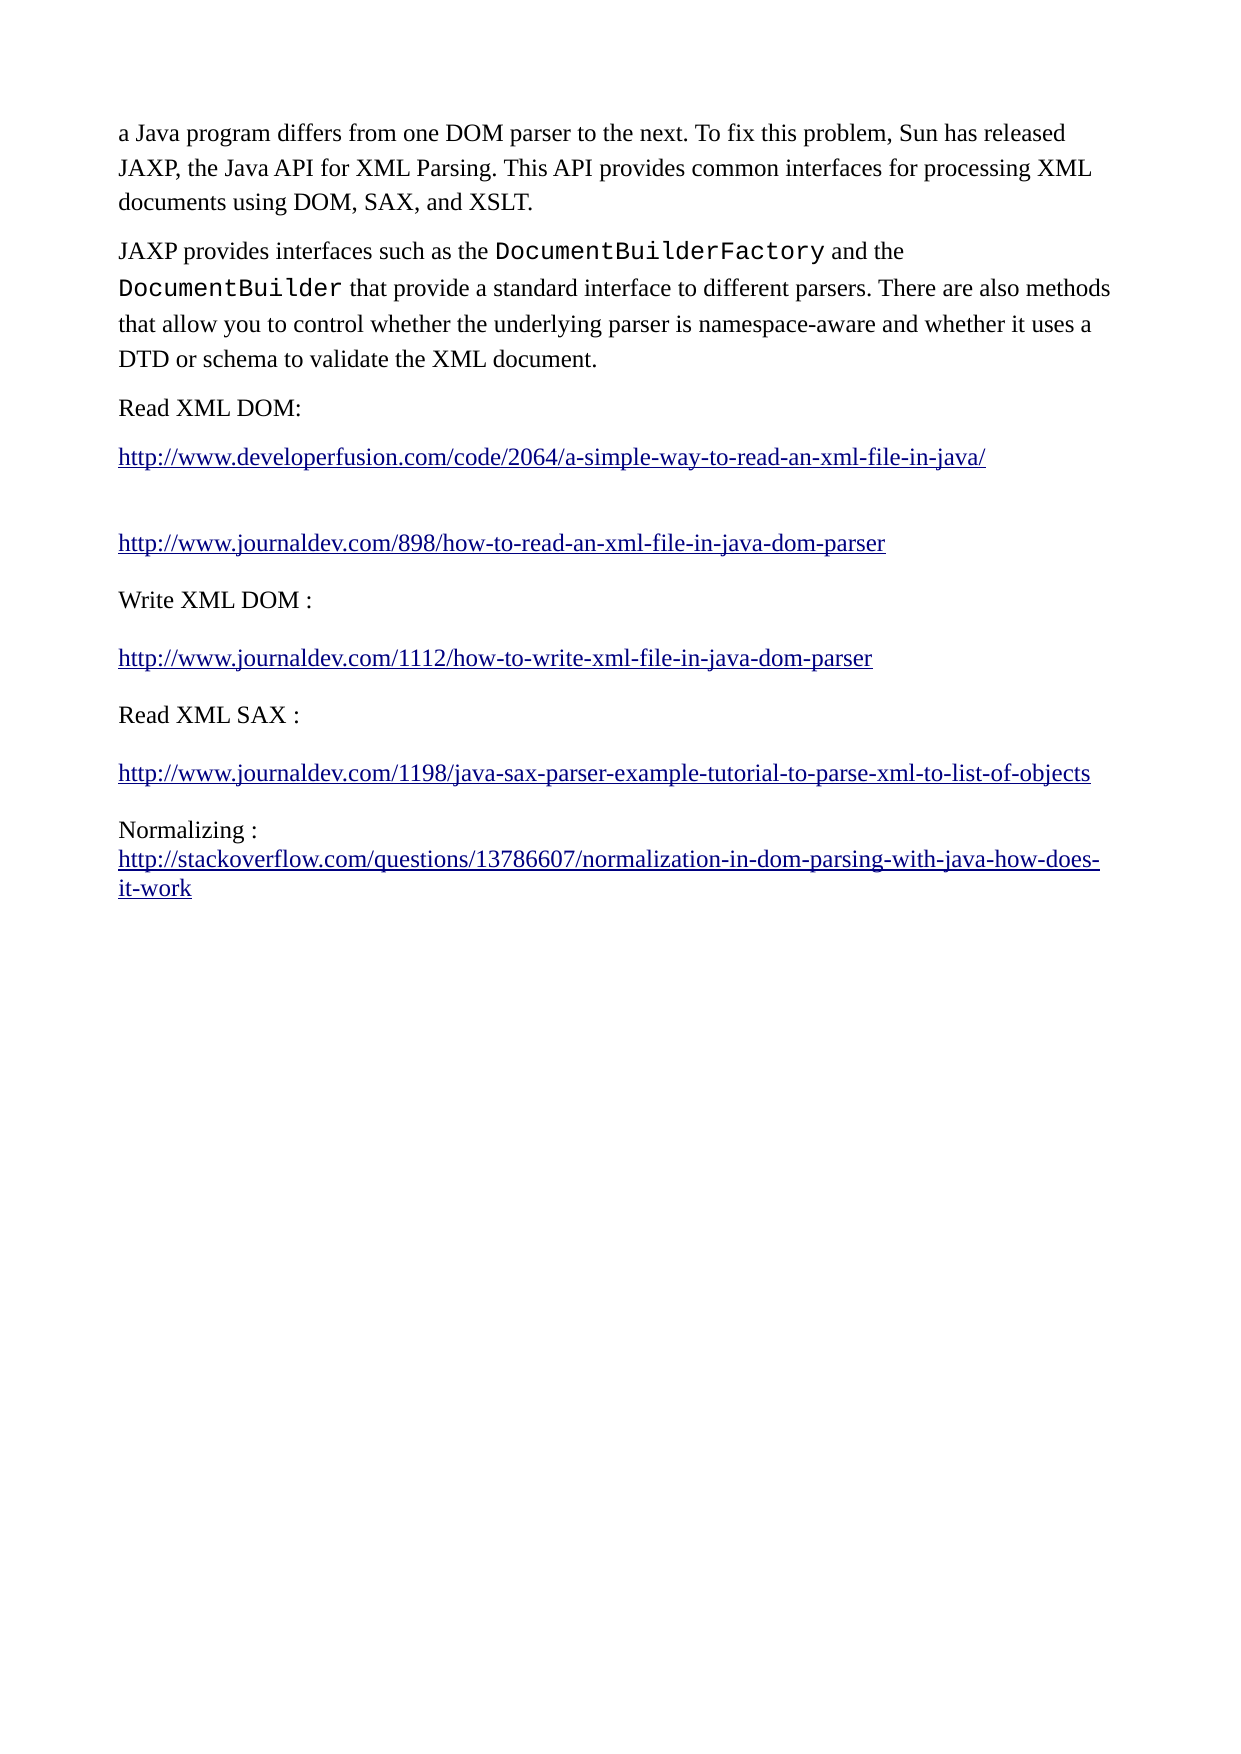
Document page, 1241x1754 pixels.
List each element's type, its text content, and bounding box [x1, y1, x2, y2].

text JAXP provides interfaces such as the DocumentBuilderFactory and the DocumentBuilder that provide a standard interface to different parsers. There are also methods that allow you to control whether the underlying parser is namespace-aware and whether it uses a DTD or schema to validate the XML document. [118, 236, 1122, 372]
text a Java program differs from one DOM parser to the next. To fix this problem, Sun has released JAXP, the Java API for XML Parsing. This API provides common interfaces for processing XML documents using DOM, SAX, and XSLT. [118, 118, 1122, 216]
text Read XML SAX : [118, 701, 1122, 729]
text Normalizing : [118, 816, 1122, 844]
text http://www.journaldev.com/1198/java-sax-parser-example-tutorial-to-parse-xml-to-list-of-objects [118, 758, 1122, 787]
text http://stackoverflow.com/questions/13786607/normalization-in-dom-parsing-with-java-how-does-it-work [118, 844, 1122, 902]
text Write XML DOM : [118, 586, 1122, 614]
text http://www.journaldev.com/898/how-to-read-an-xml-file-in-java-dom-parser [118, 528, 1122, 557]
text http://www.journaldev.com/1112/how-to-write-xml-file-in-java-dom-parser [118, 643, 1122, 672]
text Read XML DOM: [118, 393, 1122, 422]
text http://www.developerfusion.com/code/2064/a-simple-way-to-read-an-xml-file-in-java/ [118, 442, 1122, 471]
